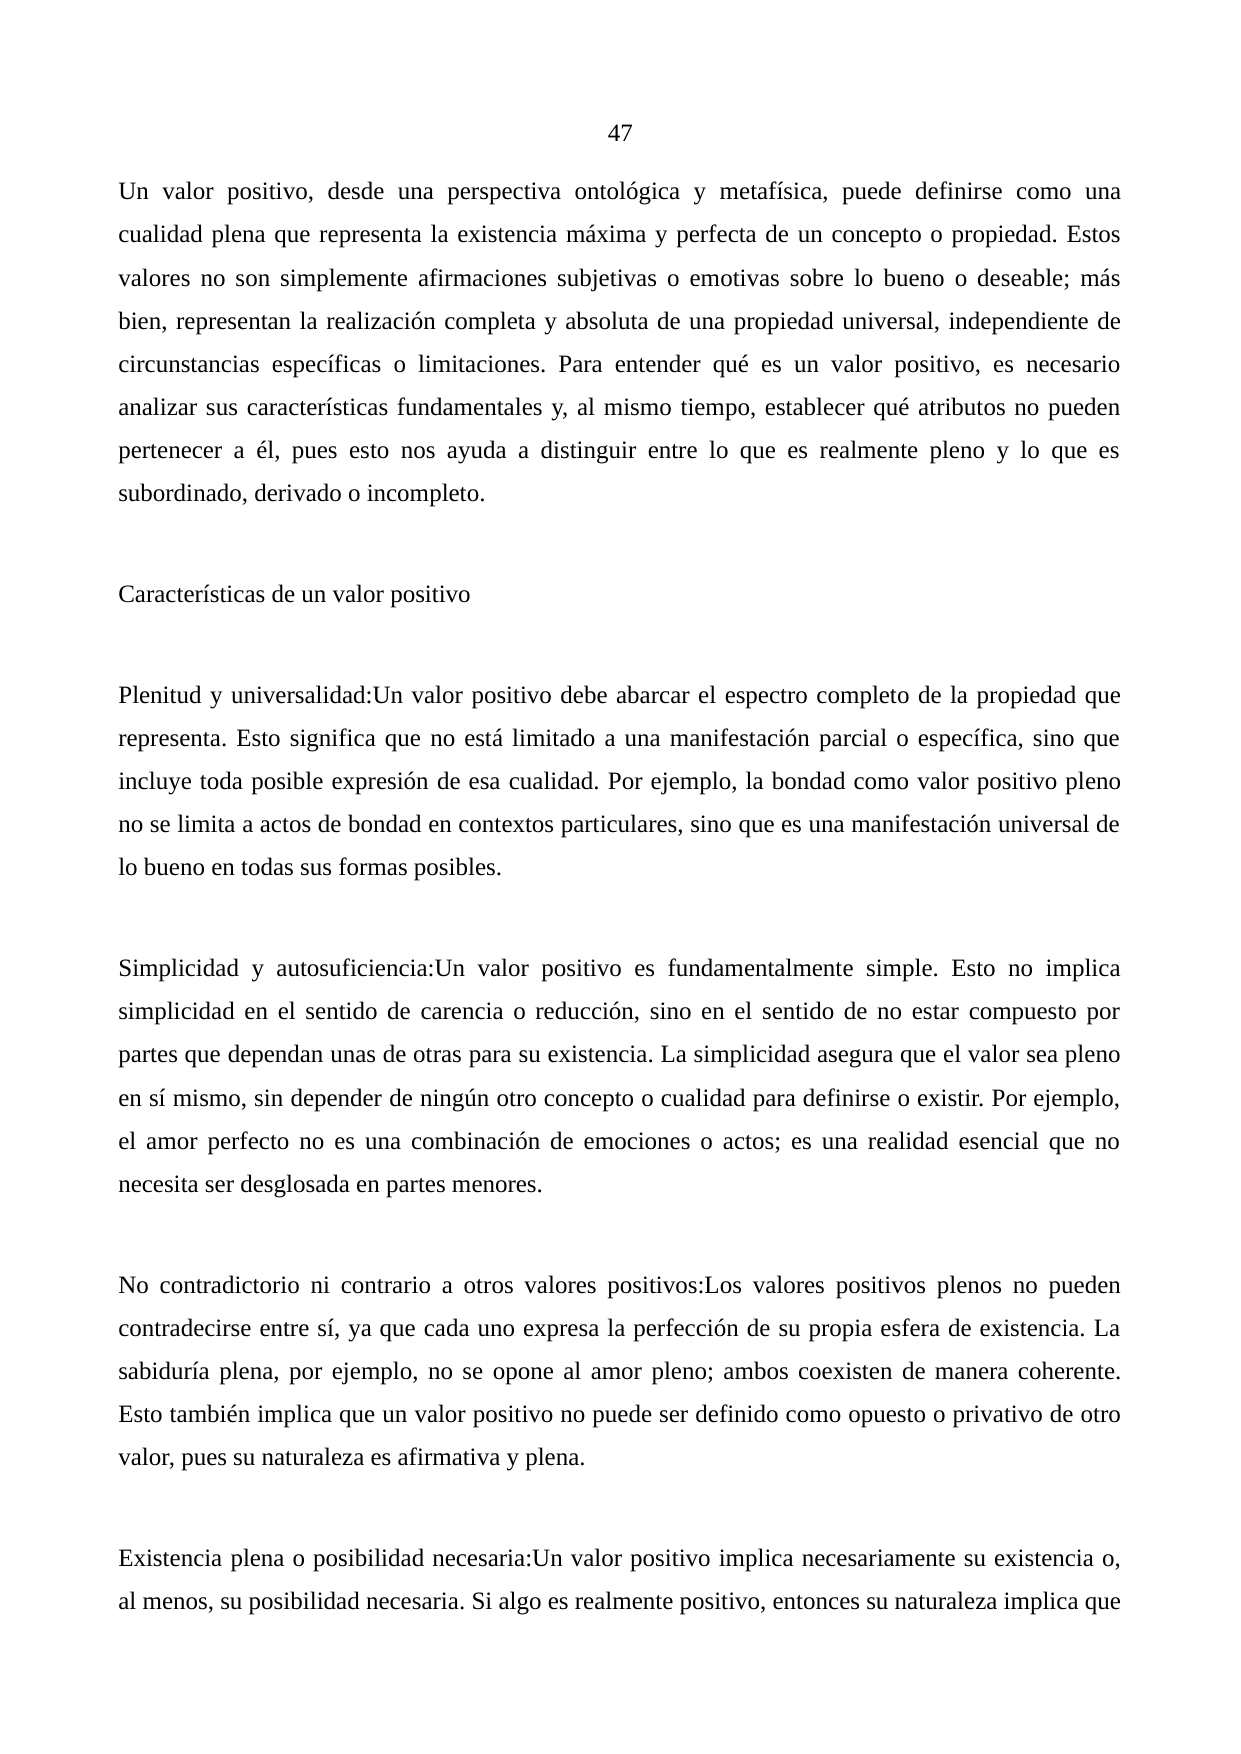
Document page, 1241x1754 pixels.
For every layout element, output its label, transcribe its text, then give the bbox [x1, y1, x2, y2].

text No contradictorio ni contrario a otros valores positivos:Los valores positivos plenos no pueden contradecirse entre sí, ya que cada uno expresa la perfección de su propia esfera de existencia. La sabiduría plena, por ejemplo, no se opone al amor pleno; ambos coexisten de manera coherente. Esto también implica que un valor positivo no puede ser definido como opuesto o privativo de otro valor, pues su naturaleza es afirmativa y plena. [118, 1270, 1122, 1471]
text Simplicidad y autosuficiencia:Un valor positivo es fundamentalmente simple. Esto no implica simplicidad en el sentido de carencia o reducción, sino en el sentido de no estar compuesto por partes que dependan unas de otras para su existencia. La simplicidad asegura que el valor sea pleno en sí mismo, sin depender de ningún otro concepto o cualidad para definirse o existir. Por ejemplo, el amor perfecto no es una combinación de emociones o actos; es una realidad esencial que no necesita ser desglosada en partes menores. [118, 953, 1122, 1198]
text Existencia plena o posibilidad necesaria:Un valor positivo implica necesariamente su existencia o, al menos, su posibilidad necesaria. Si algo es realmente positivo, entonces su naturaleza implica que [118, 1543, 1122, 1615]
text Características de un valor positivo [118, 579, 1122, 608]
text Plenitud y universalidad:Un valor positivo debe abarcar el espectro completo de la propiedad que representa. Esto significa que no está limitado a una manifestación parcial o específica, sino que incluye toda posible expresión de esa cualidad. Por ejemplo, la bondad como valor positivo pleno no se limita a actos de bondad en contextos particulares, sino que es una manifestación universal de lo bueno en todas sus formas posibles. [118, 680, 1122, 881]
text Un valor positivo, desde una perspectiva ontológica y metafísica, puede definirse como una cualidad plena que representa la existencia máxima y perfecta de un concepto o propiedad. Estos valores no son simplemente afirmaciones subjetivas o emotivas sobre lo bueno o deseable; más bien, representan la realización completa y absoluta de una propiedad universal, independiente de circunstancias específicas o limitaciones. Para entender qué es un valor positivo, es necesario analizar sus características fundamentales y, al mismo tiempo, establecer qué atributos no pueden pertenecer a él, pues esto nos ayuda a distinguir entre lo que es realmente pleno y lo que es subordinado, derivado o incompleto. [118, 176, 1122, 507]
